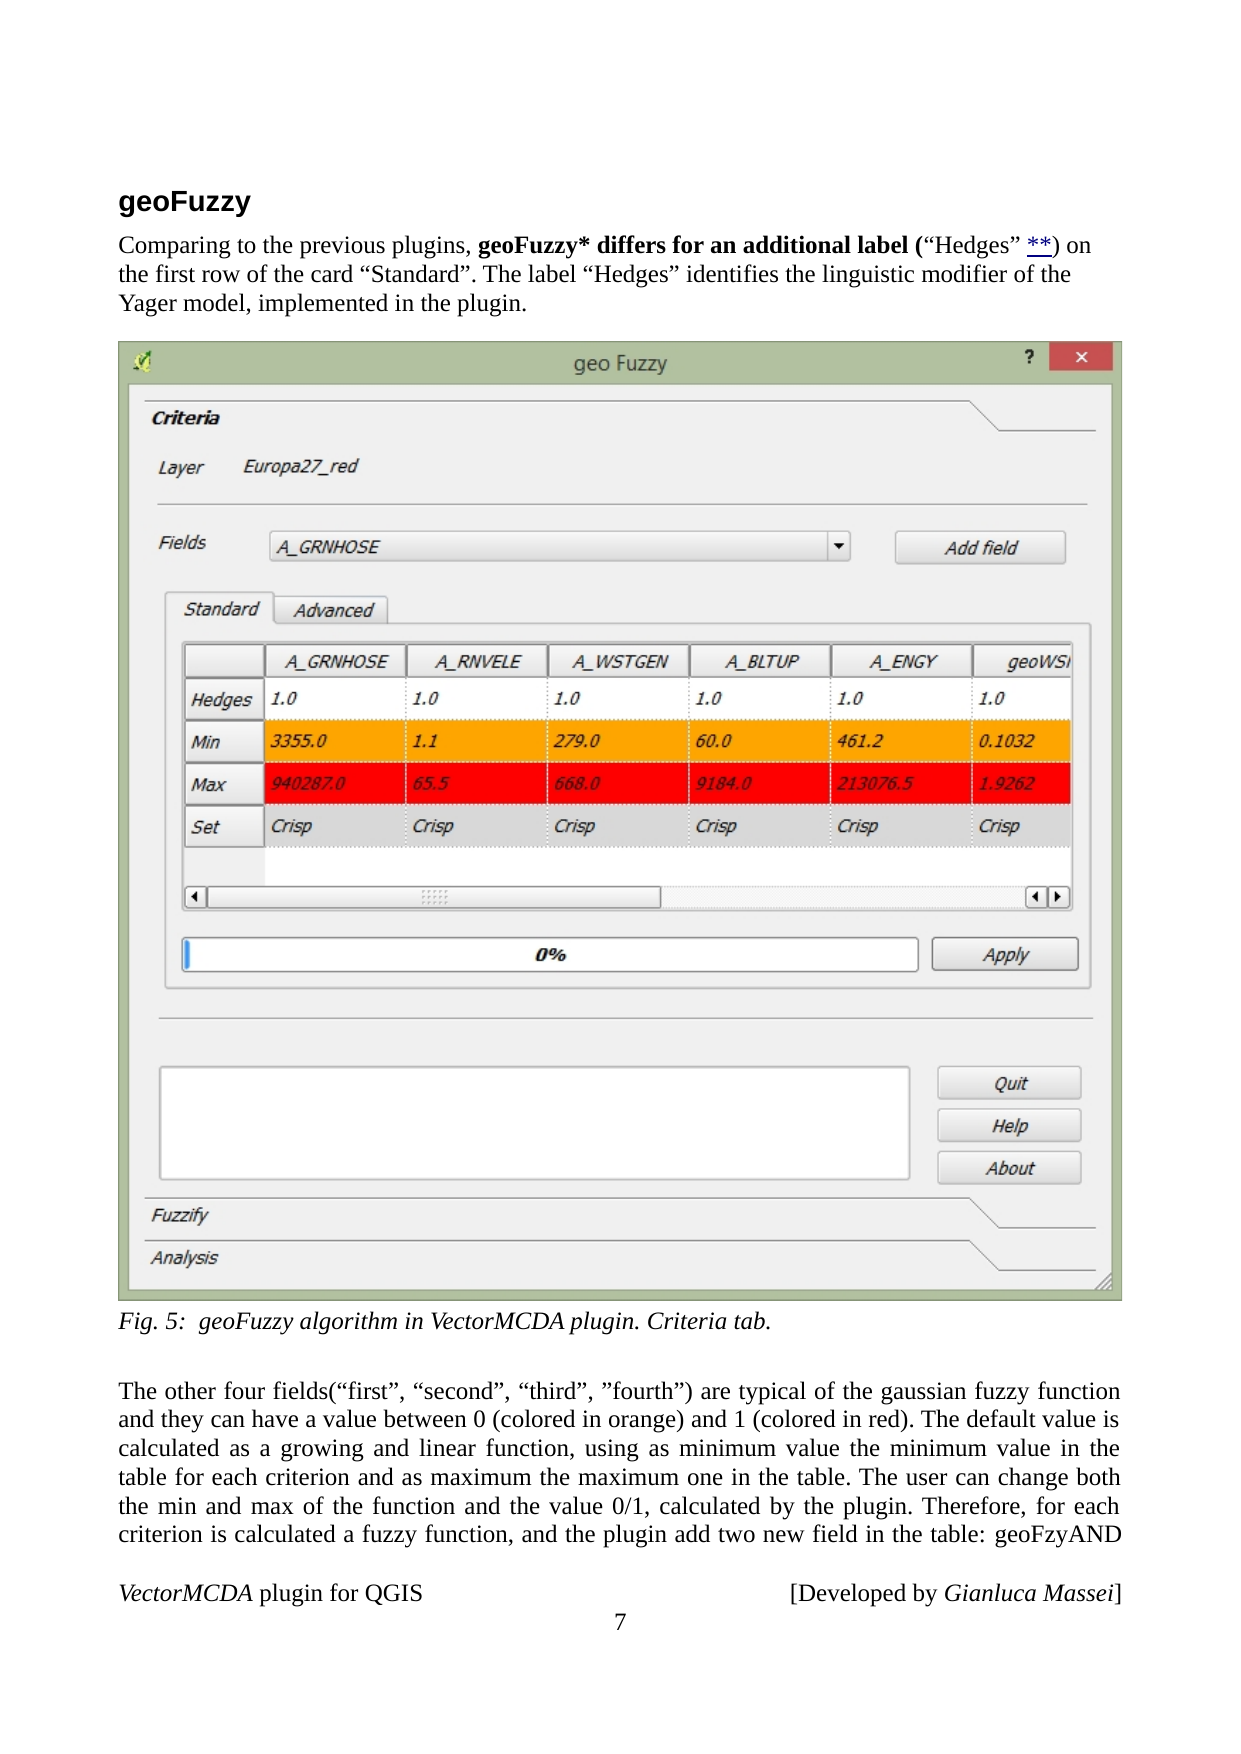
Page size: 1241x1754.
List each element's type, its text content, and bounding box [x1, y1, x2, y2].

text Fig. 5: geoFuzzy algorithm in VectorMCDA plugin. Criteria tab. [118, 1301, 1122, 1334]
text The other four fields(“first”, “second”, “third”, ”fourth”) are typical of the gaussian fuzzy function and they can have a value between 0 (colored in orange) and 1 (colored in red). The default value is calculated as a growing and linear function, using as minimum value the minimum value in the table for each criterion and as maximum the maximum one in the table. The user can change both the min and max of the function and the value 0/1, calculated by the plugin. Therefore, for each criterion is calculated a fuzzy function, and the plugin add two new field in the table: geoFzyAND [118, 1376, 1122, 1548]
picture [118, 341, 1123, 1301]
text Comparing to the previous plugins, geoFuzzy* differs for an additional label (“Hedges” **) on the first row of the card “Standard”. The label “Hedges” identifies the linguistic modifier of the Yager model, implemented in the plugin. [118, 230, 1122, 317]
subtitle geoFuzzy [118, 184, 1122, 218]
